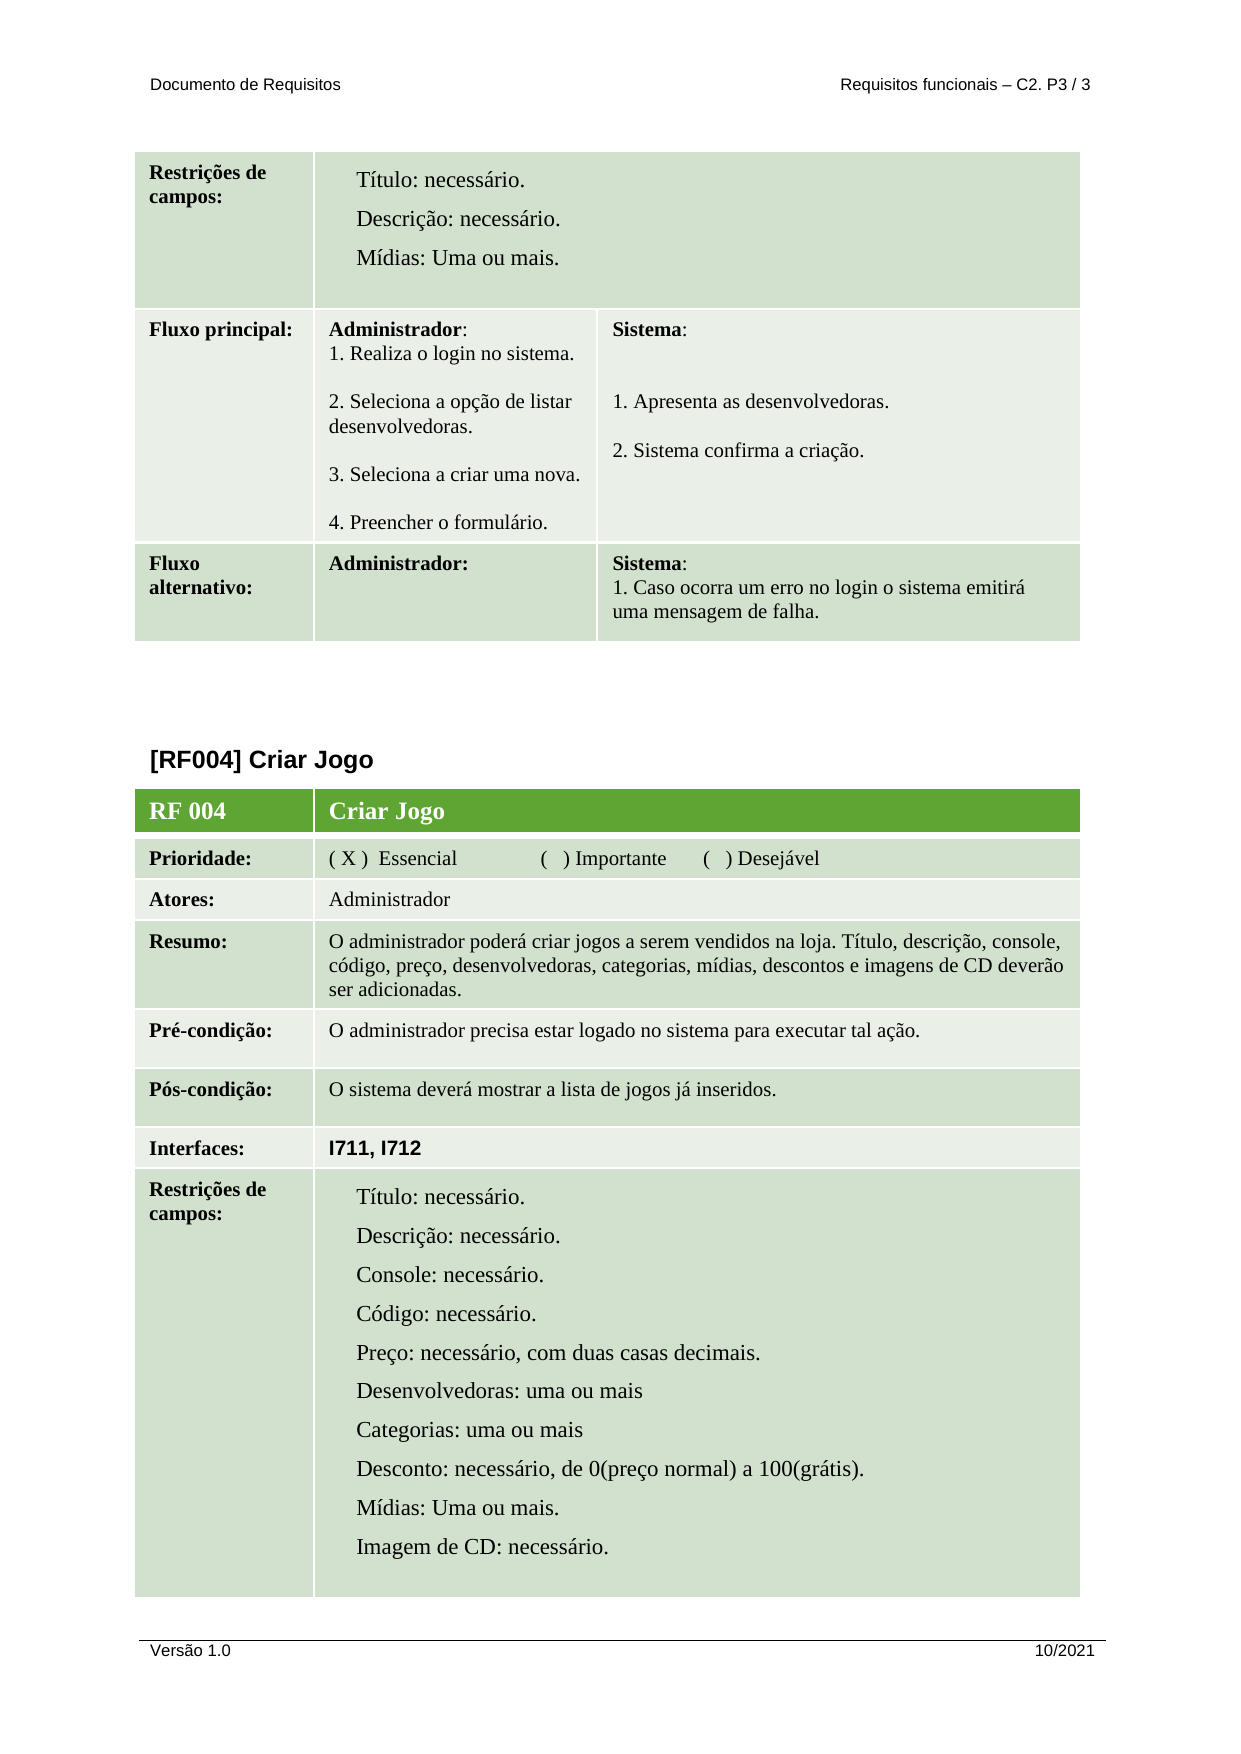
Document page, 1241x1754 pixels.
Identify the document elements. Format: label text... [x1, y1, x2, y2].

table_cell O administrador poderá criar jogos a serem vendidos na loja. Título, descrição, console, código, preço, desenvolvedoras, categorias, mídias, descontos e imagens de CD deverão ser adicionadas. [315, 921, 1080, 1008]
table_cell O sistema deverá mostrar a lista de jogos já inseridos. [315, 1069, 1080, 1126]
table_cell Administrador [315, 880, 1080, 919]
table_cell Administrador: 1. Realiza o login no sistema. 2. Seleciona a opção de listar desenvolvedoras. 3. Seleciona a criar uma nova. 4. Preencher o formulário. [315, 310, 596, 541]
table_cell Sistema: 1. Caso ocorra um erro no login o sistema emitirá uma mensagem de falha. [598, 544, 1080, 641]
table_cell Atores: [135, 880, 313, 919]
table_cell Pós-condição: [135, 1069, 313, 1126]
table_cell I711, I712 [315, 1128, 1080, 1167]
table_cell Fluxo alternativo: [135, 544, 313, 641]
table_cell Restrições de campos: [135, 1169, 313, 1597]
table_cell Prioridade: [135, 839, 313, 878]
table_header RF 004 [135, 789, 313, 832]
table_header Criar Jogo [315, 789, 1080, 832]
text [RF004] Criar Jogo [150, 745, 1090, 774]
table_cell Resumo: [135, 921, 313, 1008]
table_cell O administrador precisa estar logado no sistema para executar tal ação. [315, 1010, 1080, 1067]
table_cell Administrador: [315, 544, 596, 641]
table_cell Pré-condição: [135, 1010, 313, 1067]
table_cell Sistema: 1. Apresenta as desenvolvedoras. 2. Sistema confirma a criação. [598, 310, 1080, 541]
table_cell Restrições de campos: [135, 152, 313, 308]
table_cell Título: necessário. Descrição: necessário. Console: necessário. Código: necessário. Preço: necessário, com duas casas decimais. Desenvolvedoras: uma ou mais Categorias: uma ou mais Desconto: necessário, de 0(preço normal) a 100(grátis). Mídias: Uma ou mais. Imagem de CD: necessário. [315, 1169, 1080, 1597]
table_cell Título: necessário. Descrição: necessário. Mídias: Uma ou mais. [315, 152, 1080, 308]
table_cell Interfaces: [135, 1128, 313, 1167]
table_cell ( X ) Essencial ( ) Importante ( ) Desejável [315, 839, 1080, 878]
table_cell Fluxo principal: [135, 310, 313, 541]
